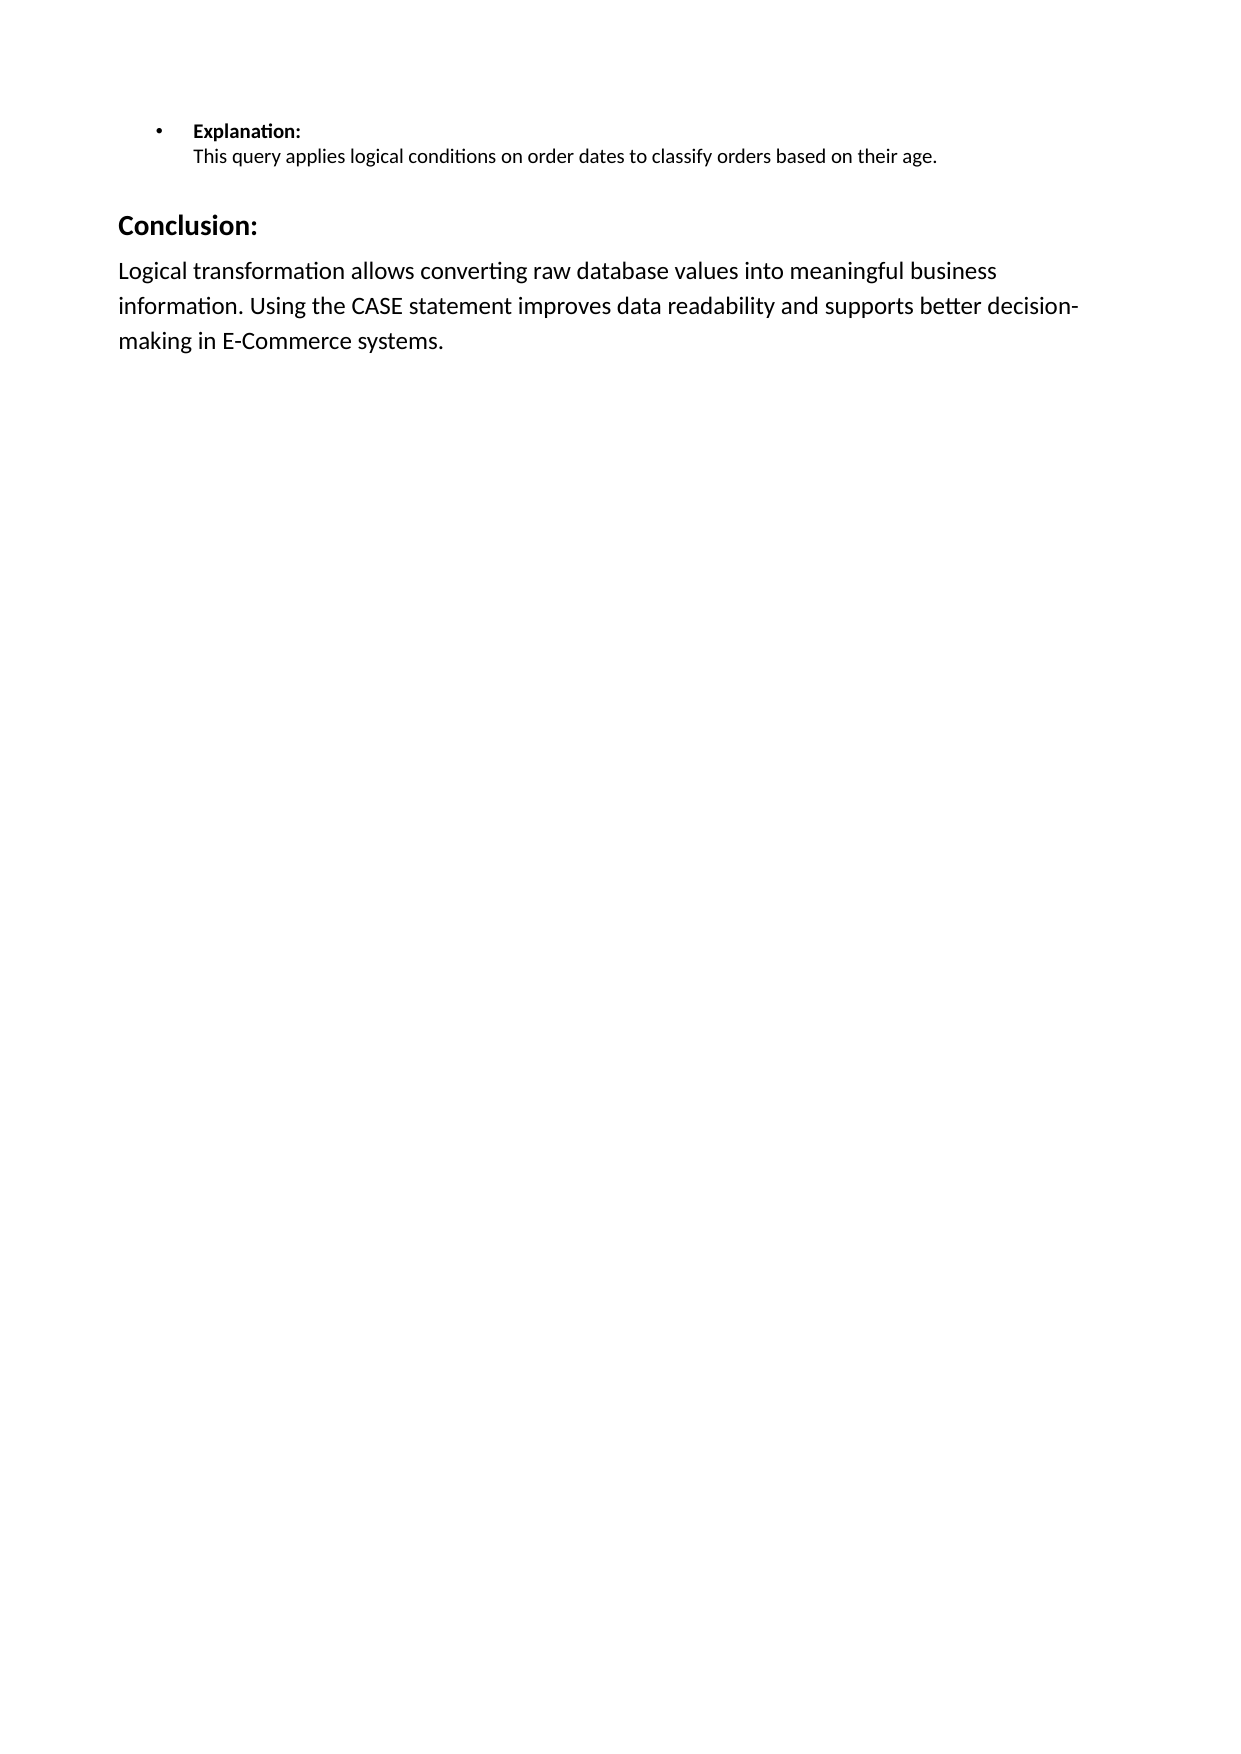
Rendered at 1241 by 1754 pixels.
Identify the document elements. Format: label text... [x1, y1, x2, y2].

subtitle Conclusion: [118, 207, 1122, 243]
text Logical transformation allows converting raw database values into meaningful business information. Using the CASE statement improves data readability and supports better decision-making in E-Commerce systems. [118, 255, 1122, 356]
list Explanation: This query applies logical conditions on order dates to classify orders based on their age. [156, 118, 1122, 169]
